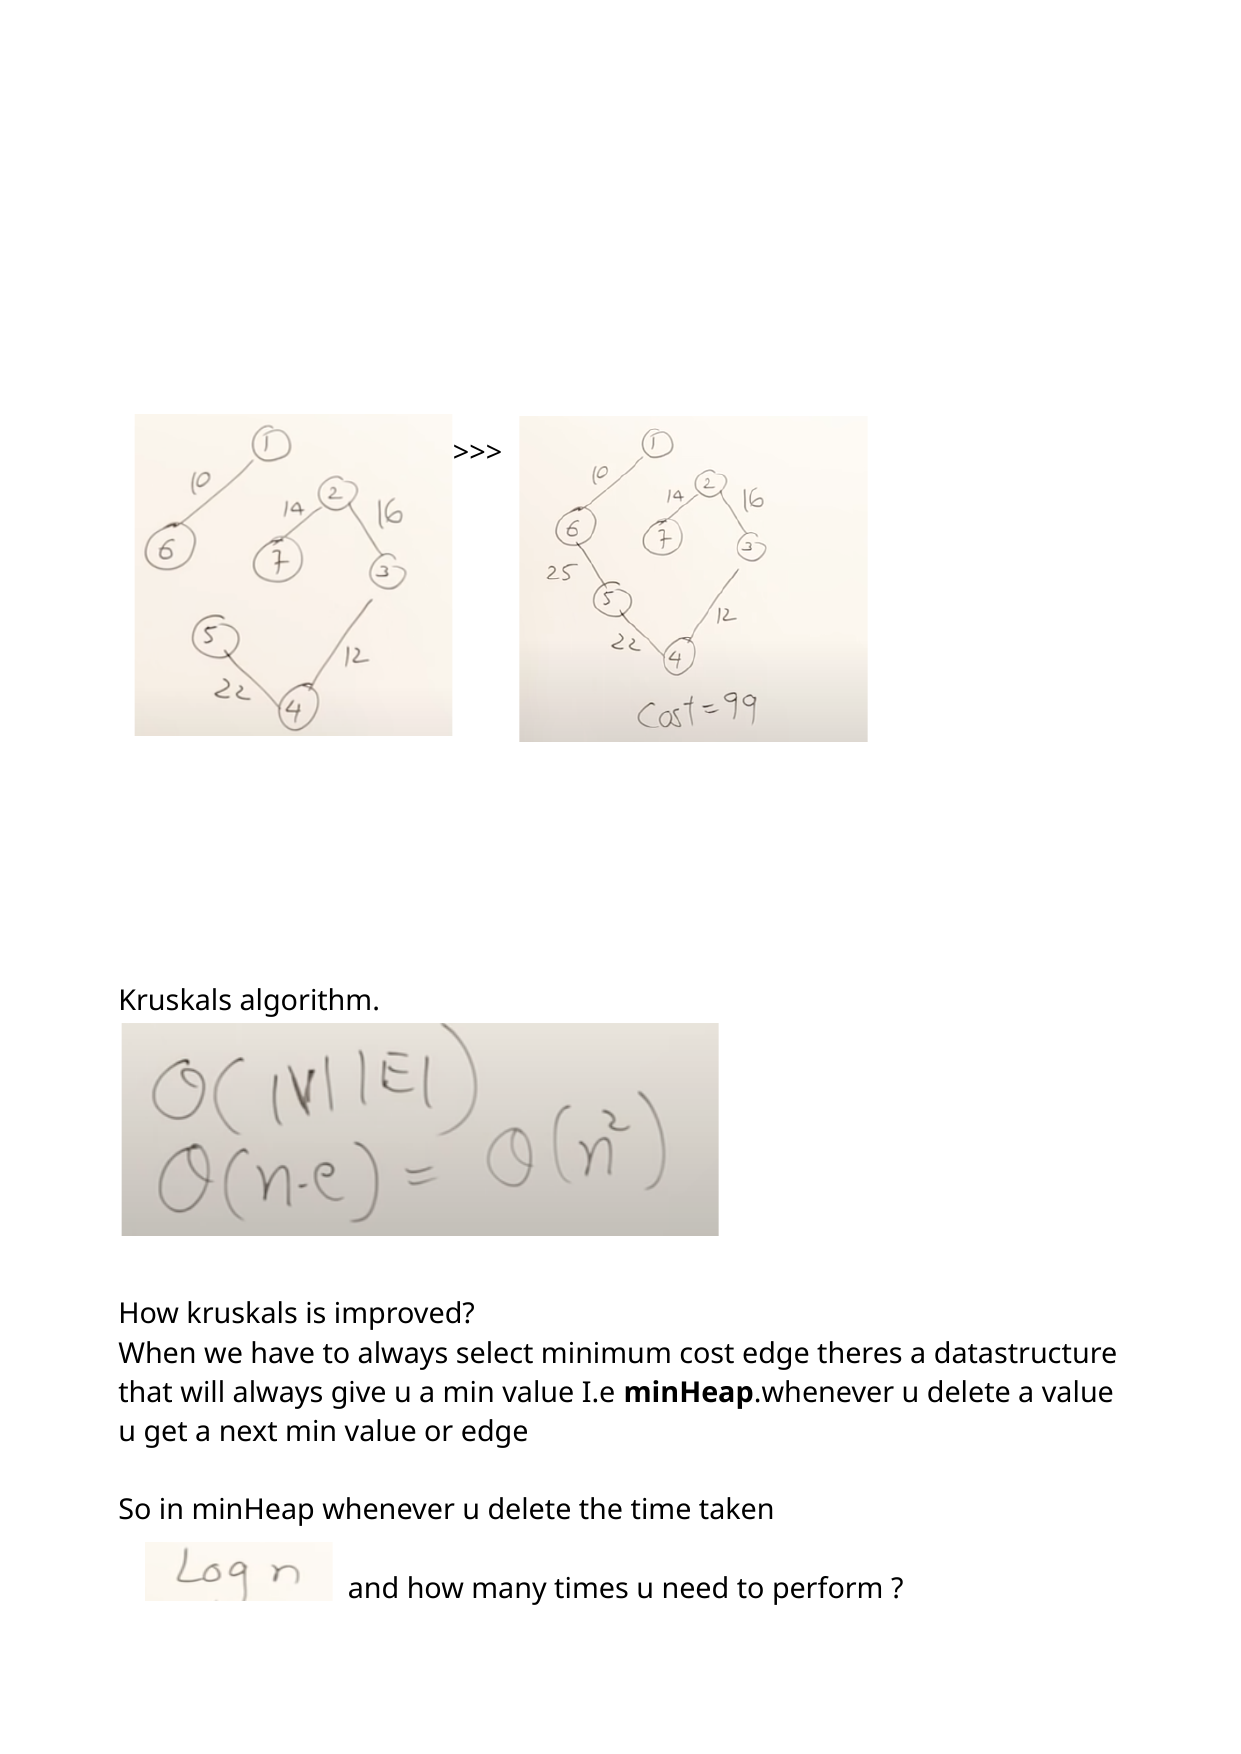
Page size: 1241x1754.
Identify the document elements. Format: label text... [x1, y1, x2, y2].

text Kruskals algorithm. [118, 980, 1122, 1019]
picture [121, 1023, 719, 1236]
text So in minHeap whenever u delete the time taken [118, 1489, 1122, 1528]
text [118, 431, 134, 471]
text How kruskals is improved? [118, 1293, 1122, 1332]
text [868, 431, 1122, 471]
picture [519, 416, 868, 742]
picture [134, 414, 453, 736]
text When we have to always select minimum cost edge theres a datastructure that will always give u a min value I.e minHeap.whenever u delete a value u get a next min value or edge [118, 1332, 1122, 1450]
text and how many times u need to perform ? [118, 1567, 1122, 1606]
text >>> [453, 431, 519, 471]
picture [145, 1542, 333, 1601]
